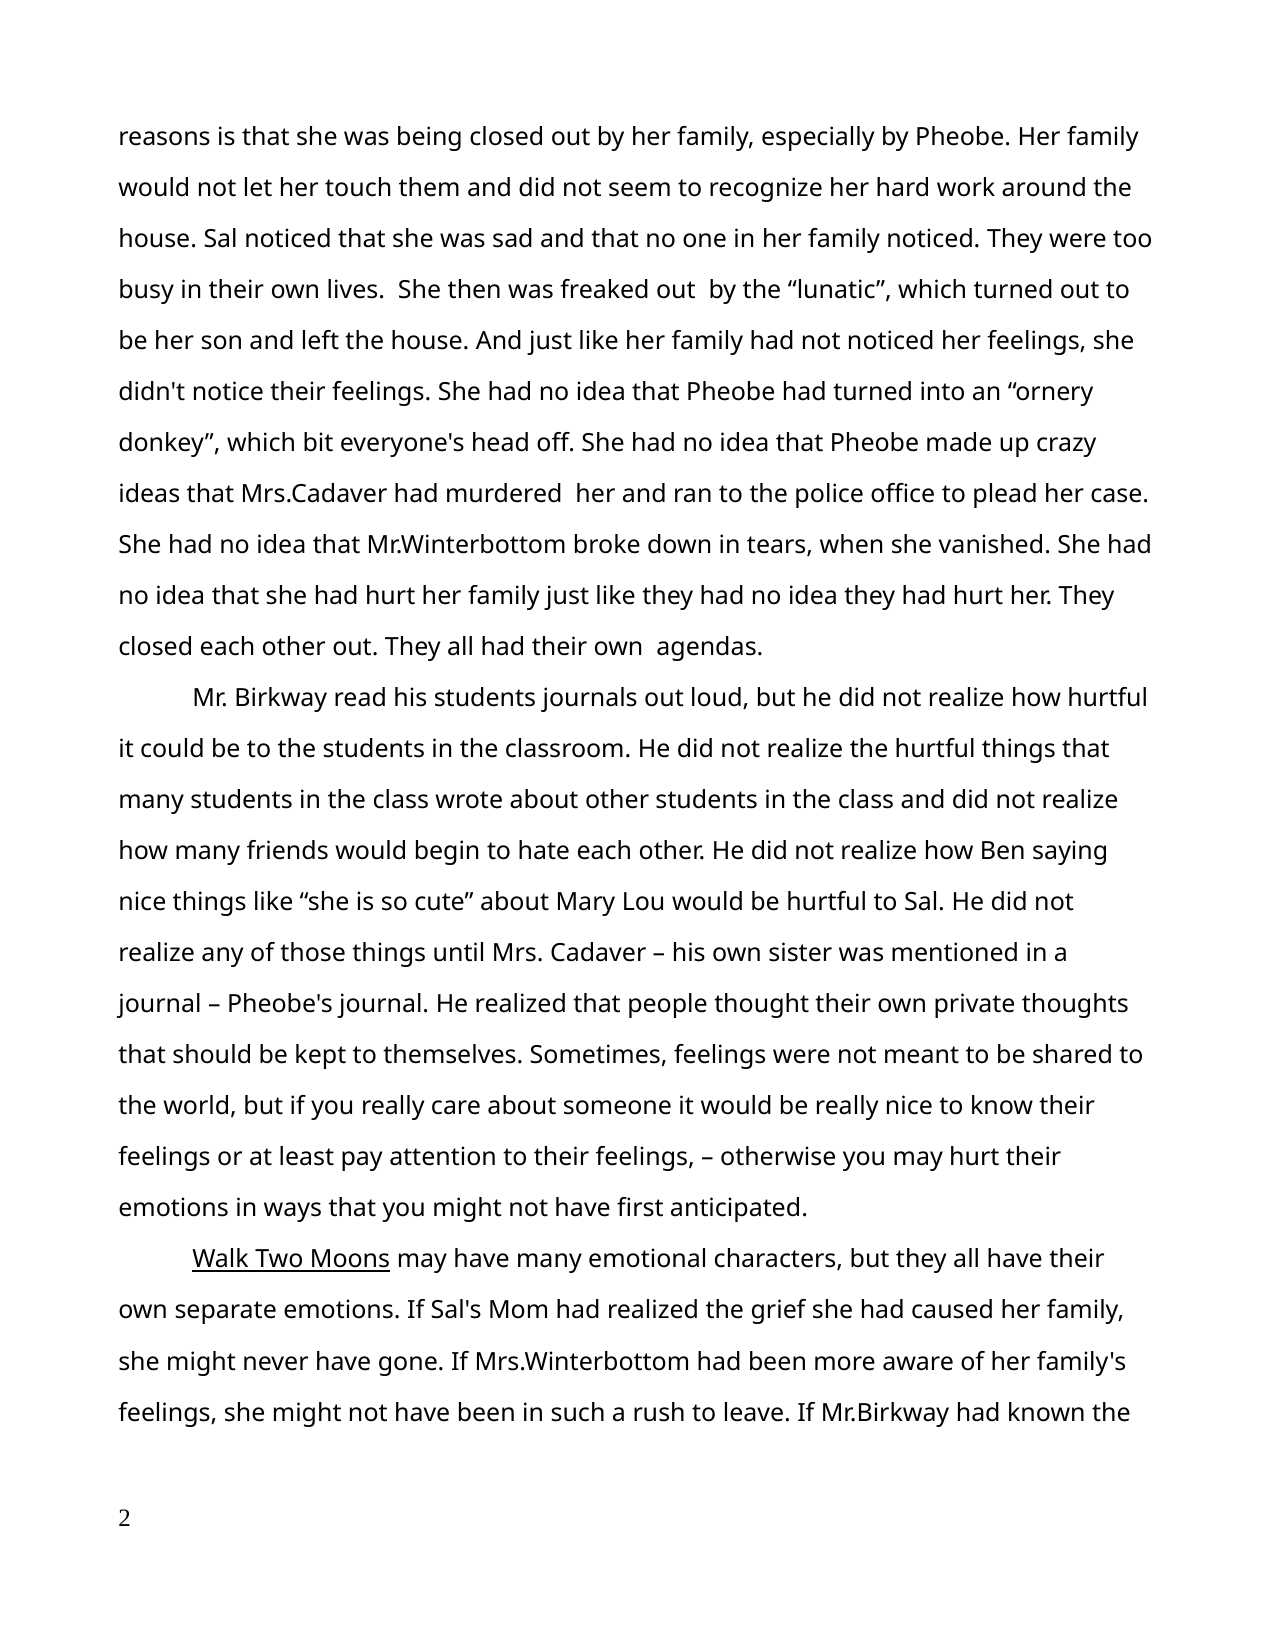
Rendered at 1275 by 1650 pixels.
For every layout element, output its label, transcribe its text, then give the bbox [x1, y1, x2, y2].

text reasons is that she was being closed out by her family, especially by Pheobe. Her family would not let her touch them and did not seem to recognize her hard work around the house. Sal noticed that she was sad and that no one in her family noticed. They were too busy in their own lives. She then was freaked out by the “lunatic”, which turned out to be her son and left the house. And just like her family had not noticed her feelings, she didn't notice their feelings. She had no idea that Pheobe had turned into an “ornery donkey”, which bit everyone's head off. She had no idea that Pheobe made up crazy ideas that Mrs.Cadaver had murdered her and ran to the police office to plead her case. She had no idea that Mr.Winterbottom broke down in tears, when she vanished. She had no idea that she had hurt her family just like they had no idea they had hurt her. They closed each other out. They all had their own agendas. [118, 118, 1157, 663]
text Mr. Birkway read his students journals out loud, but he did not realize how hurtful it could be to the students in the classroom. He did not realize the hurtful things that many students in the class wrote about other students in the class and did not realize how many friends would begin to hate each other. He did not realize how Ben saying nice things like “she is so cute” about Mary Lou would be hurtful to Sal. He did not realize any of those things until Mrs. Cadaver – his own sister was mentioned in a journal – Pheobe's journal. He realized that people thought their own private thoughts that should be kept to themselves. Sometimes, feelings were not meant to be shared to the world, but if you really care about someone it would be really nice to know their feelings or at least pay attention to their feelings, – otherwise you may hurt their emotions in ways that you might not have first anticipated. [118, 679, 1157, 1224]
text Walk Two Moons may have many emotional characters, but they all have their own separate emotions. If Sal's Mom had realized the grief she had caused her family, she might never have gone. If Mrs.Winterbottom had been more aware of her family's feelings, she might not have been in such a rush to leave. If Mr.Birkway had known the [118, 1241, 1157, 1428]
